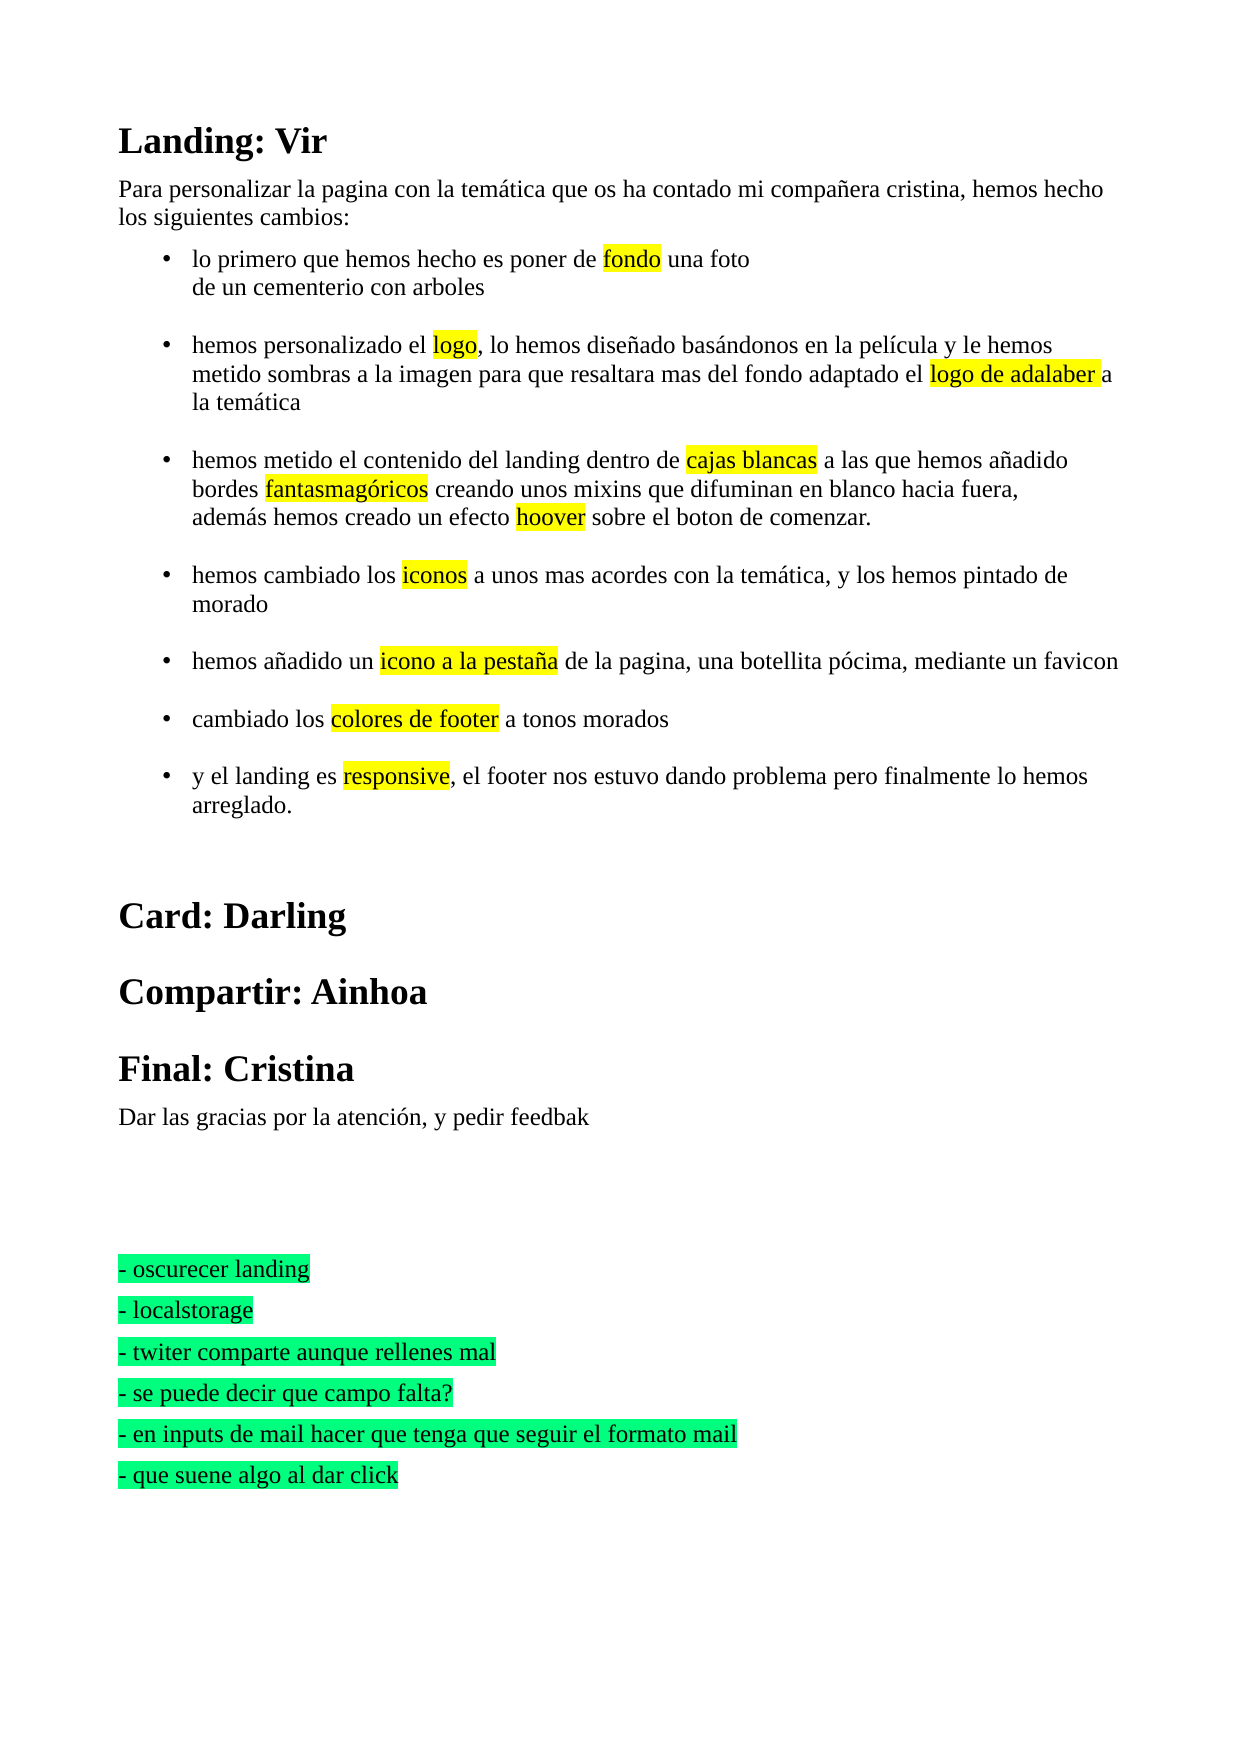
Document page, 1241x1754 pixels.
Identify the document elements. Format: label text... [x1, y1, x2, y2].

text - localstorage [118, 1296, 1122, 1324]
text Dar las gracias por la atención, y pedir feedbak [118, 1102, 1122, 1159]
subtitle Final: Cristina [118, 1046, 1122, 1089]
list y el landing es responsive, el footer nos estuvo dando problema pero finalmente lo hemos arreglado. [162, 761, 1122, 819]
text - oscurecer landing [118, 1254, 1122, 1283]
list hemos añadido un icono a la pestaña de la pagina, una botellita pócima, mediante un favicon [162, 646, 1122, 675]
subtitle Landing: Vir [118, 118, 1122, 161]
subtitle Card: Darling [118, 893, 1122, 936]
list además hemos creado un efecto hoover sobre el boton de comenzar. [162, 502, 1122, 531]
subtitle Compartir: Ainhoa [118, 970, 1122, 1013]
text - en inputs de mail hacer que tenga que seguir el formato mail [118, 1419, 1122, 1448]
text - que suene algo al dar click [118, 1461, 1122, 1489]
list de un cementerio con arboles [162, 272, 1122, 301]
list hemos cambiado los iconos a unos mas acordes con la temática, y los hemos pintado de morado [162, 560, 1122, 617]
list lo primero que hemos hecho es poner de fondo una foto [162, 244, 1122, 272]
list cambiado los colores de footer a tonos morados [162, 704, 1122, 732]
list hemos metido el contenido del landing dentro de cajas blancas a las que hemos añadido bordes fantasmagóricos creando unos mixins que difuminan en blanco hacia fuera, [162, 445, 1122, 502]
list hemos personalizado el logo, lo hemos diseñado basándonos en la película y le hemos metido sombras a la imagen para que resaltara mas del fondo adaptado el logo de adalaber a la temática [162, 330, 1122, 416]
text - se puede decir que campo falta? [118, 1378, 1122, 1407]
text Para personalizar la pagina con la temática que os ha contado mi compañera cristina, hemos hecho los siguientes cambios: [118, 174, 1122, 231]
text - twiter comparte aunque rellenes mal [118, 1337, 1122, 1366]
